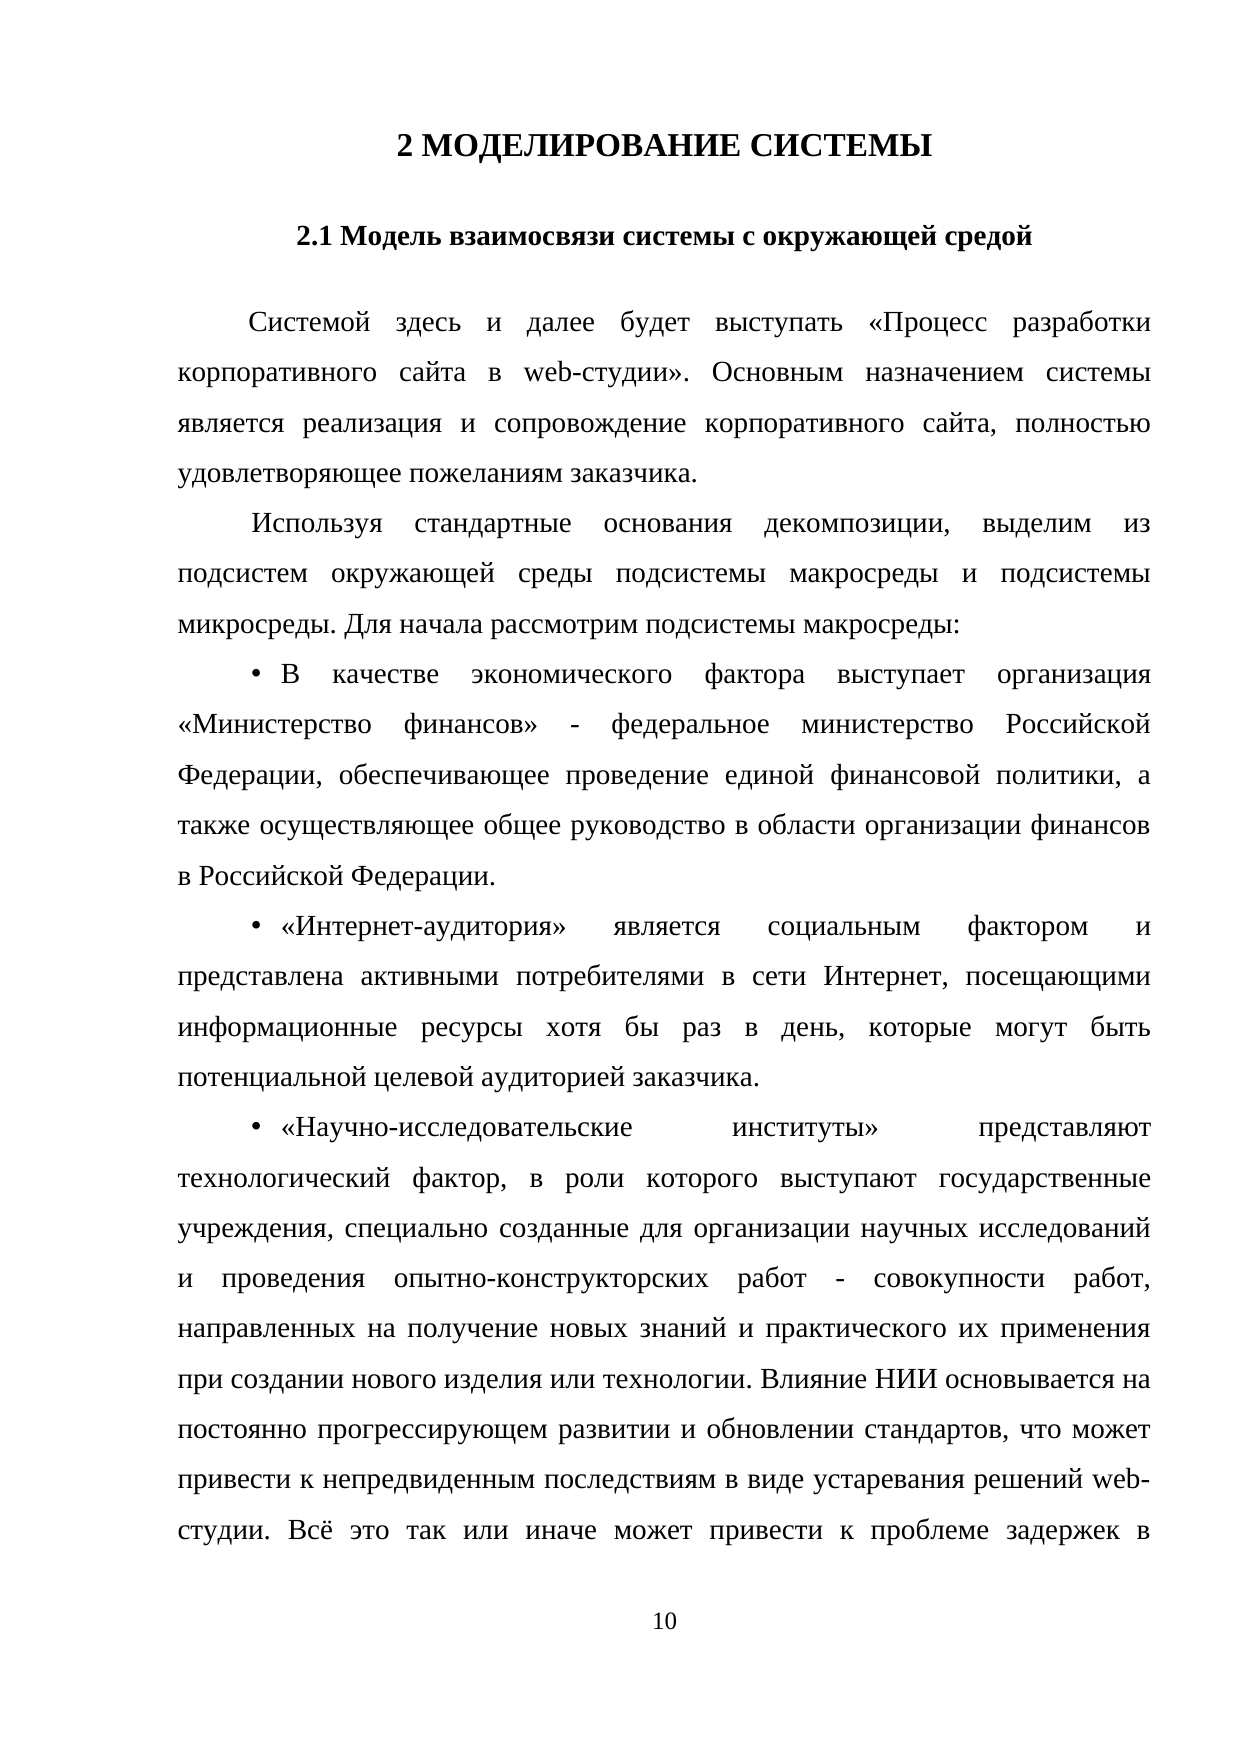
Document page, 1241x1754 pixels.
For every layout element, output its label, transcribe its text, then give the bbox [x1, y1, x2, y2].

subtitle 2 МОДЕЛИРОВАНИЕ СИСТЕМЫ [177, 125, 1152, 163]
text Системой здесь и далее будет выступать «Процесс разработки корпоративного сайта в web-студии». Основным назначением системы является реализация и сопровождение корпоративного сайта, полностью удовлетворяющее пожеланиям заказчика. [177, 304, 1152, 488]
text Используя стандартные основания декомпозиции, выделим из подсистем окружающей среды подсистемы макросреды и подсистемы микросреды. Для начала рассмотрим подсистемы макросреды: [177, 505, 1152, 639]
list «Научно-исследовательские институты» представляют технологический фактор, в роли которого выступают государственные учреждения, специально созданные для организации научных исследований и проведения опытно-конструкторских работ - совокупности работ, направленных на получение новых знаний и практического их применения при создании нового изделия или технологии. Влияние НИИ основывается на постоянно прогрессирующем развитии и обновлении стандартов, что может привести к непредвиденным последствиям в виде устаревания решений web-студии. Всё это так или иначе может привести к проблеме задержек в [177, 1109, 1152, 1545]
list В качестве экономического фактора выступает организация «Министерство финансов» - федеральное министерство Российской Федерации, обеспечивающее проведение единой финансовой политики, а также осуществляющее общее руководство в области организации финансов в Российской Федерации. [177, 656, 1152, 891]
subtitle 2.1 Модель взаимосвязи системы с окружающей средой [177, 218, 1152, 252]
list «Интернет-аудитория» является социальным фактором и представлена активными потребителями в сети Интернет, посещающими информационные ресурсы хотя бы раз в день, которые могут быть потенциальной целевой аудиторией заказчика. [177, 908, 1152, 1092]
